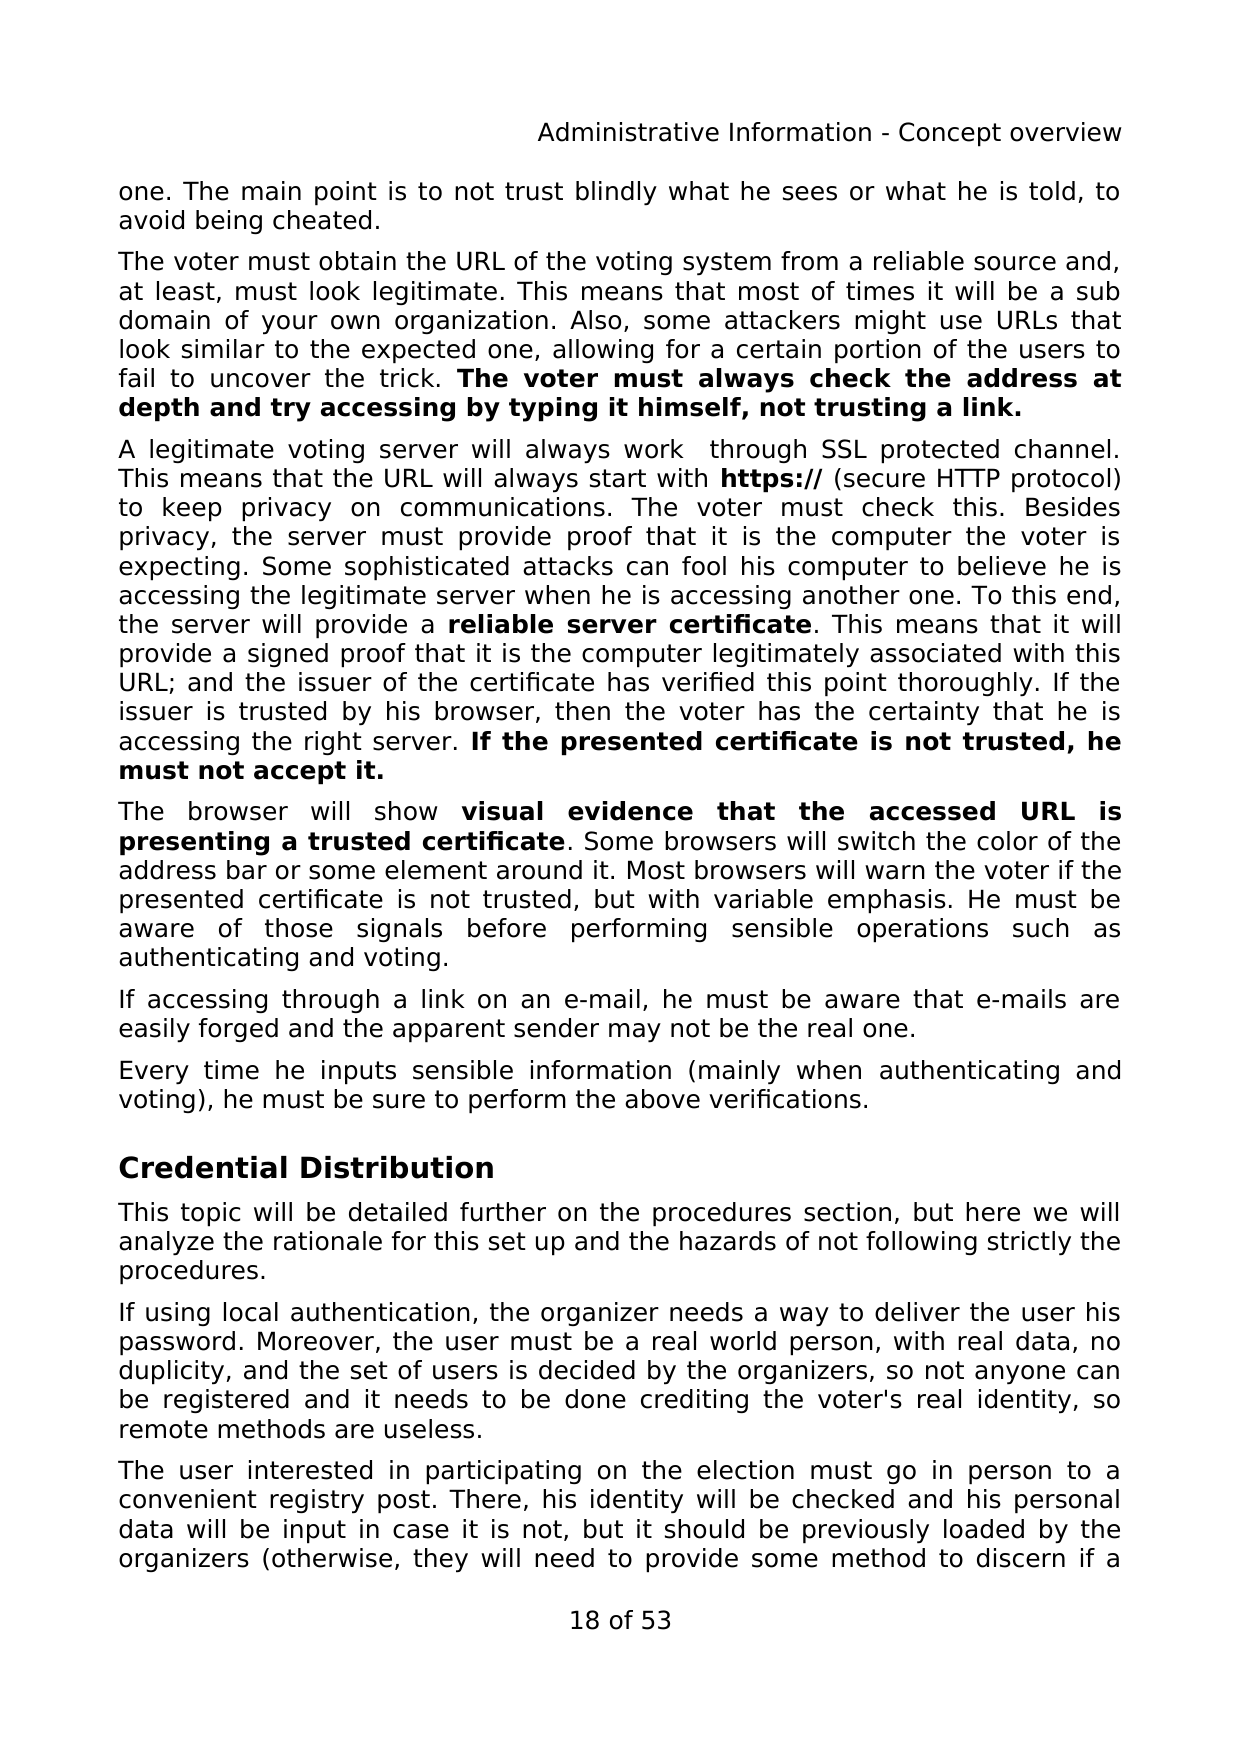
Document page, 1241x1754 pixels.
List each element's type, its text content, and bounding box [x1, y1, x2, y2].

text The voter must obtain the URL of the voting system from a reliable source and, at least, must look legitimate. This means that most of times it will be a sub domain of your own organization. Also, some attackers might use URLs that look similar to the expected one, allowing for a certain portion of the users to fail to uncover the trick. The voter must always check the address at depth and try accessing by typing it himself, not trusting a link. [118, 248, 1122, 423]
text If accessing through a link on an e-mail, he must be aware that e-mails are easily forged and the apparent sender may not be the real one. [118, 985, 1122, 1043]
text The user interested in participating on the election must go in person to a convenient registry post. There, his identity will be checked and his personal data will be input in case it is not, but it should be previously loaded by the organizers (otherwise, they will need to provide some method to discern if a [118, 1457, 1122, 1573]
text The browser will show visual evidence that the accessed URL is presenting a trusted certificate. Some browsers will switch the color of the address bar or some element around it. Most browsers will warn the voter if the presented certificate is not trusted, but with variable emphasis. He must be aware of those signals before performing sensible operations such as authenticating and voting. [118, 798, 1122, 973]
text This topic will be detailed further on the procedures section, but here we will analyze the rationale for this set up and the hazards of not following strictly the procedures. [118, 1198, 1122, 1286]
text Every time he inputs sensible information (mainly when authenticating and voting), he must be sure to perform the above verifications. [118, 1056, 1122, 1114]
text If using local authentication, the organizer needs a way to deliver the user his password. Moreover, the user must be a real world person, with real data, no duplicity, and the set of users is decided by the organizers, so not anyone can be registered and it needs to be done crediting the voter's real identity, so remote methods are useless. [118, 1298, 1122, 1444]
text A legitimate voting server will always work through SSL protected channel. This means that the URL will always start with https:// (secure HTTP protocol) to keep privacy on communications. The voter must check this. Besides privacy, the server must provide proof that it is the computer the voter is expecting. Some sophisticated attacks can fool his computer to believe he is accessing the legitimate server when he is accessing another one. To this end, the server will provide a reliable server certificate. This means that it will provide a signed proof that it is the computer legitimately associated with this URL; and the issuer of the certificate has verified this point thoroughly. If the issuer is trusted by his browser, then the voter has the certainty that he is accessing the right server. If the presented certificate is not trusted, he must not accept it. [118, 435, 1122, 785]
subtitle Credential Distribution [118, 1152, 1122, 1186]
text one. The main point is to not trust blindly what he sees or what he is told, to avoid being cheated. [118, 177, 1122, 235]
